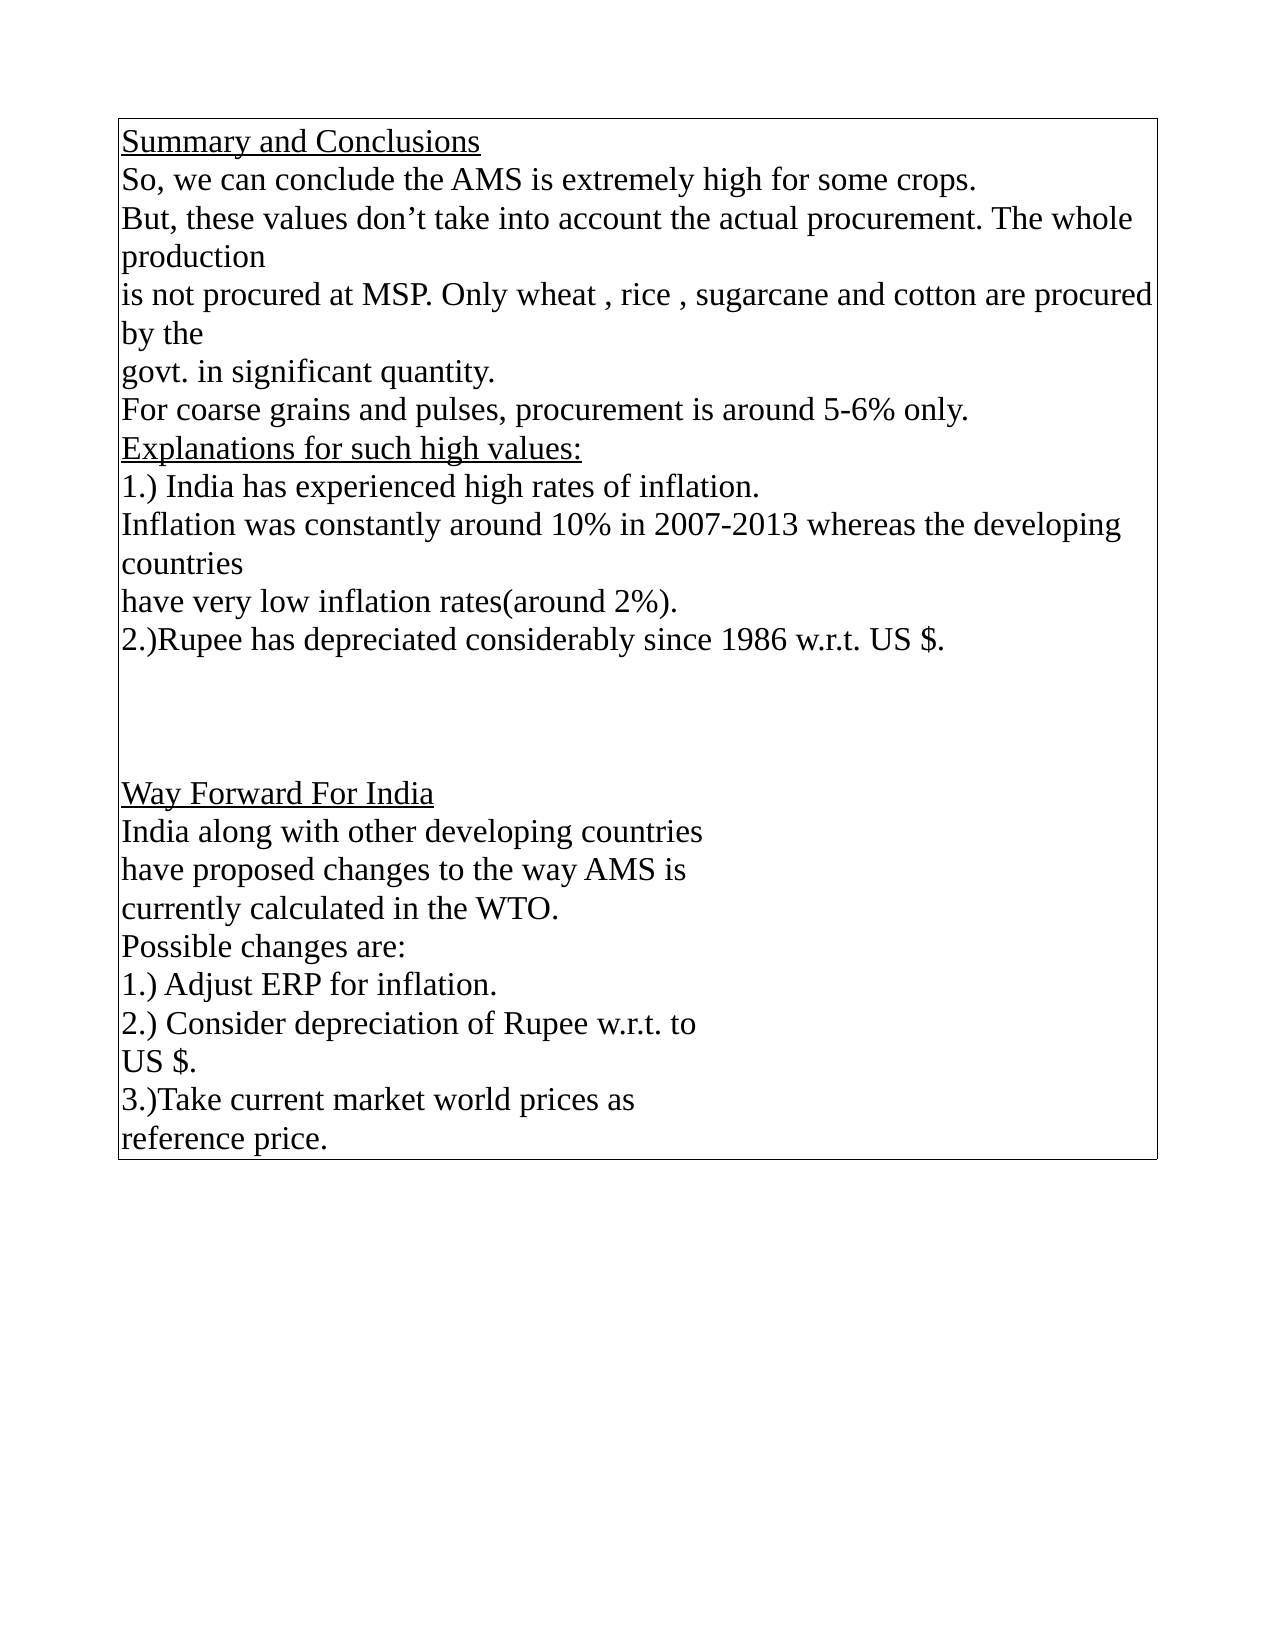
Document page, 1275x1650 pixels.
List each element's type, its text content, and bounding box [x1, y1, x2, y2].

text US $. [119, 1038, 1157, 1076]
text So, we can conclude the AMS is extremely high for some crops. [119, 156, 1157, 195]
text 3.)Take current market world prices as [119, 1076, 1157, 1115]
text reference price. [119, 1115, 1157, 1159]
text have very low inflation rates(around 2%). [119, 578, 1157, 616]
text Way Forward For India [119, 770, 1157, 808]
text Possible changes are: [119, 923, 1157, 961]
text 1.) Adjust ERP for inflation. [119, 961, 1157, 1000]
text Summary and Conclusions [119, 119, 1157, 156]
text currently calculated in the WTO. [119, 885, 1157, 923]
text Explanations for such high values: [119, 425, 1157, 463]
text 2.)Rupee has depreciated considerably since 1986 w.r.t. US $. [119, 616, 1157, 658]
text is not procured at MSP. Only wheat , rice , sugarcane and cotton are procured by the [119, 271, 1157, 348]
text 2.) Consider depreciation of Rupee w.r.t. to [119, 1000, 1157, 1038]
text India along with other developing countries [119, 808, 1157, 846]
text have proposed changes to the way AMS is [119, 846, 1157, 885]
text But, these values don’t take into account the actual procurement. The whole production [119, 195, 1157, 271]
text For coarse grains and pulses, procurement is around 5-6% only. [119, 386, 1157, 425]
text govt. in significant quantity. [119, 348, 1157, 386]
text 1.) India has experienced high rates of inflation. [119, 463, 1157, 501]
text Inflation was constantly around 10% in 2007-2013 whereas the developing countries [119, 501, 1157, 578]
